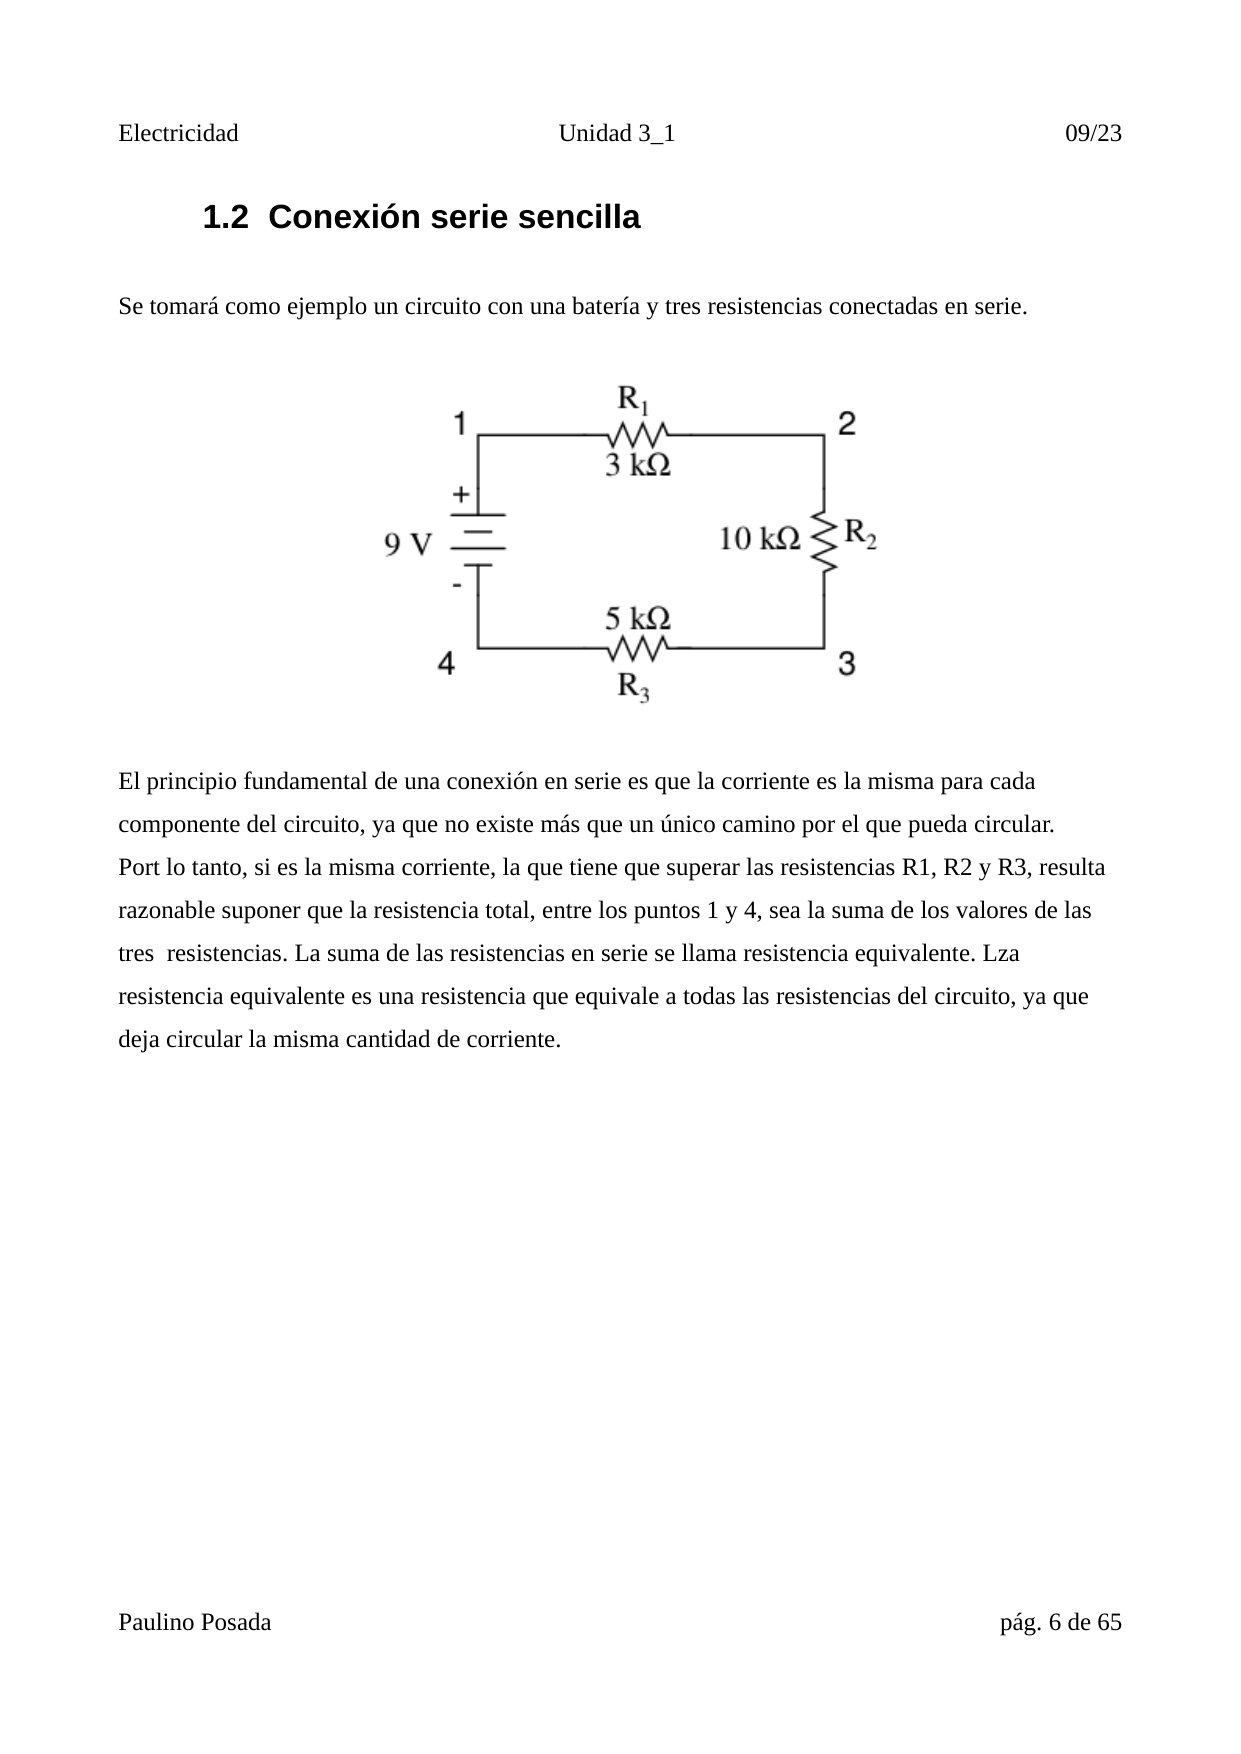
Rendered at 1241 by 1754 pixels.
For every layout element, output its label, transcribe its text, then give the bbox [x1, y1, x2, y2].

picture [347, 377, 893, 711]
text Port lo tanto, si es la misma corriente, la que tiene que superar las resistencias R1, R2 y R3, resulta razonable suponer que la resistencia total, entre los puntos 1 y 4, sea la suma de los valores de las tres resistencias. La suma de las resistencias en serie se llama resistencia equivalente. Lza resistencia equivalente es una resistencia que equivale a todas las resistencias del circuito, ya que deja circular la misma cantidad de corriente. [118, 852, 1122, 1053]
text El principio fundamental de una conexión en serie es que la corriente es la misma para cada componente del circuito, ya que no existe más que un único camino por el que pueda circular. [118, 766, 1122, 838]
subtitle Conexión serie sencilla [193, 197, 1122, 236]
text Se tomará como ejemplo un circuito con una batería y tres resistencias conectadas en serie. [118, 291, 1122, 320]
